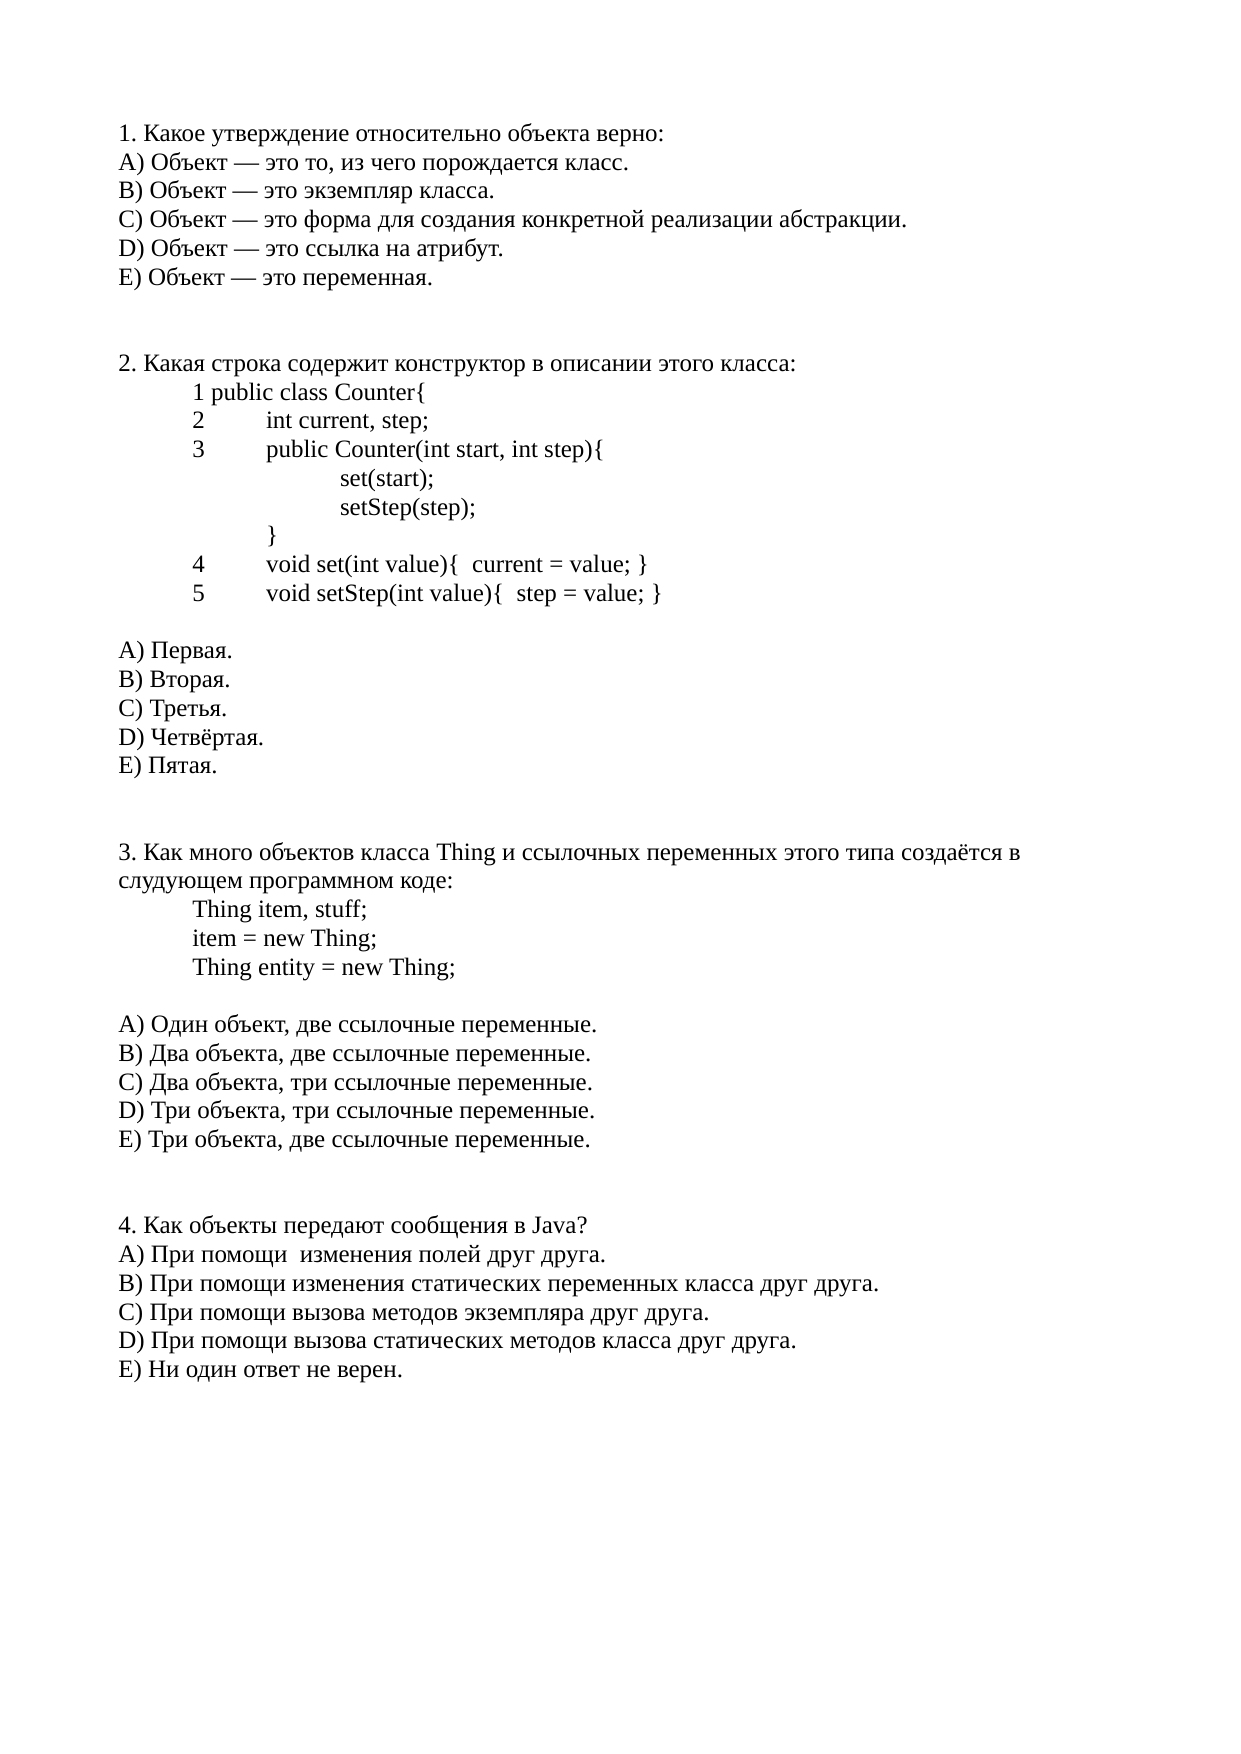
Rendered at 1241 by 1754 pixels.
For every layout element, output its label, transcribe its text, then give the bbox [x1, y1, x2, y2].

text B) Вторая. [118, 664, 1122, 693]
text B) Два объекта, две ссылочные переменные. [118, 1038, 1122, 1067]
text D) Объект — это ссылка на атрибут. [118, 233, 1122, 262]
text 4 void set(int value){ current = value; } [118, 549, 1122, 578]
text 4. Как объекты передают сообщения в Java? [118, 1211, 1122, 1239]
text setStep(step); [118, 492, 1122, 521]
text E) Ни один ответ не верен. [118, 1354, 1122, 1383]
text Thing entity = new Thing; [118, 952, 1122, 981]
text 3. Как много объектов класса Thing и ссылочных переменных этого типа создаётся в слудующем программном коде: [118, 837, 1122, 894]
text 2. Какая строка содержит конструктор в описании этого класса: [118, 348, 1122, 377]
text B) Объект — это экземпляр класса. [118, 176, 1122, 204]
text E) Пятая. [118, 751, 1122, 779]
text 3 public Counter(int start, int step){ [118, 434, 1122, 463]
text E) Три объекта, две ссылочные переменные. [118, 1124, 1122, 1153]
text E) Объект — это переменная. [118, 262, 1122, 291]
text Thing item, stuff; [118, 894, 1122, 923]
text D) Три объекта, три ссылочные переменные. [118, 1096, 1122, 1124]
text A) Объект — это то, из чего порождается класс. [118, 147, 1122, 176]
text D) Четвёртая. [118, 722, 1122, 751]
text 2 int current, step; [118, 406, 1122, 434]
text C) Объект — это форма для создания конкретной реализации абстракции. [118, 204, 1122, 233]
text } [118, 521, 1122, 549]
text A) Один объект, две ссылочные переменные. [118, 1009, 1122, 1038]
text A) Первая. [118, 636, 1122, 664]
text 1 public class Counter{ [118, 377, 1122, 406]
text A) При помощи изменения полей друг друга. [118, 1239, 1122, 1268]
text C) При помощи вызова методов экземпляра друг друга. [118, 1297, 1122, 1326]
text C) Два объекта, три ссылочные переменные. [118, 1067, 1122, 1096]
text C) Третья. [118, 693, 1122, 722]
text B) При помощи изменения статических переменных класса друг друга. [118, 1268, 1122, 1297]
text D) При помощи вызова статических методов класса друг друга. [118, 1326, 1122, 1354]
text 1. Какое утверждение относительно объекта верно: [118, 118, 1122, 147]
text 5 void setStep(int value){ step = value; } [118, 578, 1122, 607]
text set(start); [118, 463, 1122, 492]
text item = new Thing; [118, 923, 1122, 952]
